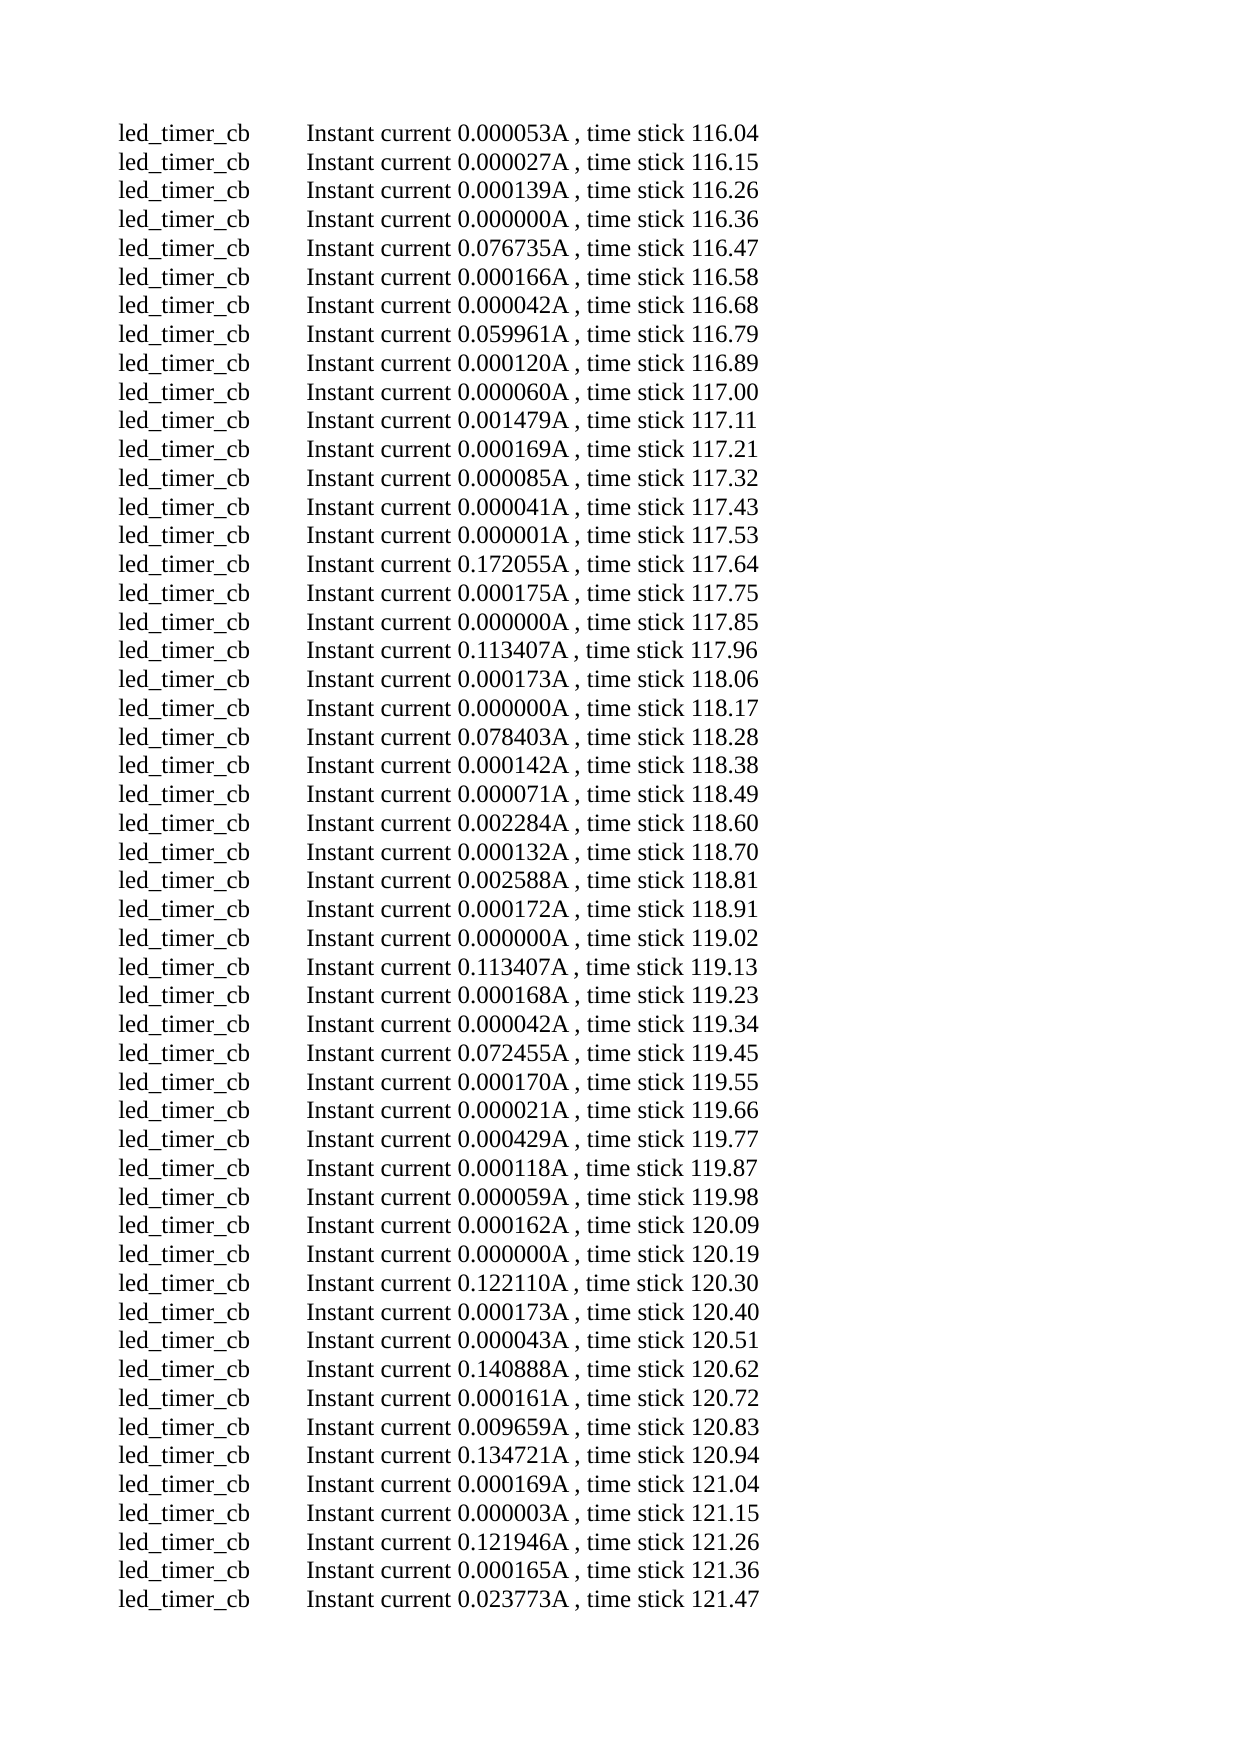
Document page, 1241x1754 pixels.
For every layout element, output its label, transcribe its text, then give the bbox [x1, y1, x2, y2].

text led_timer_cb Instant current 0.000175A , time stick 117.75 [118, 578, 1122, 607]
text led_timer_cb Instant current 0.000085A , time stick 117.32 [118, 463, 1122, 492]
text led_timer_cb Instant current 0.121946A , time stick 121.26 [118, 1527, 1122, 1556]
text led_timer_cb Instant current 0.000021A , time stick 119.66 [118, 1096, 1122, 1124]
text led_timer_cb Instant current 0.000132A , time stick 118.70 [118, 837, 1122, 866]
text led_timer_cb Instant current 0.000120A , time stick 116.89 [118, 348, 1122, 377]
text led_timer_cb Instant current 0.000161A , time stick 120.72 [118, 1383, 1122, 1412]
text led_timer_cb Instant current 0.002588A , time stick 118.81 [118, 866, 1122, 894]
text led_timer_cb Instant current 0.000027A , time stick 116.15 [118, 147, 1122, 176]
text led_timer_cb Instant current 0.078403A , time stick 118.28 [118, 722, 1122, 751]
text led_timer_cb Instant current 0.000042A , time stick 116.68 [118, 291, 1122, 319]
text led_timer_cb Instant current 0.000172A , time stick 118.91 [118, 894, 1122, 923]
text led_timer_cb Instant current 0.000000A , time stick 118.17 [118, 693, 1122, 722]
text led_timer_cb Instant current 0.000059A , time stick 119.98 [118, 1182, 1122, 1211]
text led_timer_cb Instant current 0.000118A , time stick 119.87 [118, 1153, 1122, 1182]
text led_timer_cb Instant current 0.072455A , time stick 119.45 [118, 1038, 1122, 1067]
text led_timer_cb Instant current 0.113407A , time stick 119.13 [118, 952, 1122, 981]
text led_timer_cb Instant current 0.140888A , time stick 120.62 [118, 1354, 1122, 1383]
text led_timer_cb Instant current 0.000000A , time stick 119.02 [118, 923, 1122, 952]
text led_timer_cb Instant current 0.076735A , time stick 116.47 [118, 233, 1122, 262]
text led_timer_cb Instant current 0.000429A , time stick 119.77 [118, 1124, 1122, 1153]
text led_timer_cb Instant current 0.009659A , time stick 120.83 [118, 1412, 1122, 1441]
text led_timer_cb Instant current 0.000173A , time stick 120.40 [118, 1297, 1122, 1326]
text led_timer_cb Instant current 0.000000A , time stick 120.19 [118, 1239, 1122, 1268]
text led_timer_cb Instant current 0.000139A , time stick 116.26 [118, 176, 1122, 204]
text led_timer_cb Instant current 0.000000A , time stick 117.85 [118, 607, 1122, 636]
text led_timer_cb Instant current 0.001479A , time stick 117.11 [118, 406, 1122, 434]
text led_timer_cb Instant current 0.122110A , time stick 120.30 [118, 1268, 1122, 1297]
text led_timer_cb Instant current 0.023773A , time stick 121.47 [118, 1584, 1122, 1613]
text led_timer_cb Instant current 0.000165A , time stick 121.36 [118, 1556, 1122, 1584]
text led_timer_cb Instant current 0.000001A , time stick 117.53 [118, 521, 1122, 549]
text led_timer_cb Instant current 0.059961A , time stick 116.79 [118, 319, 1122, 348]
text led_timer_cb Instant current 0.000162A , time stick 120.09 [118, 1211, 1122, 1239]
text led_timer_cb Instant current 0.134721A , time stick 120.94 [118, 1441, 1122, 1469]
text led_timer_cb Instant current 0.000169A , time stick 117.21 [118, 434, 1122, 463]
text led_timer_cb Instant current 0.000000A , time stick 116.36 [118, 204, 1122, 233]
text led_timer_cb Instant current 0.000142A , time stick 118.38 [118, 751, 1122, 779]
text led_timer_cb Instant current 0.000041A , time stick 117.43 [118, 492, 1122, 521]
text led_timer_cb Instant current 0.000043A , time stick 120.51 [118, 1326, 1122, 1354]
text led_timer_cb Instant current 0.000053A , time stick 116.04 [118, 118, 1122, 147]
text led_timer_cb Instant current 0.113407A , time stick 117.96 [118, 636, 1122, 664]
text led_timer_cb Instant current 0.000173A , time stick 118.06 [118, 664, 1122, 693]
text led_timer_cb Instant current 0.172055A , time stick 117.64 [118, 549, 1122, 578]
text led_timer_cb Instant current 0.000060A , time stick 117.00 [118, 377, 1122, 406]
text led_timer_cb Instant current 0.000071A , time stick 118.49 [118, 779, 1122, 808]
text led_timer_cb Instant current 0.002284A , time stick 118.60 [118, 808, 1122, 837]
text led_timer_cb Instant current 0.000166A , time stick 116.58 [118, 262, 1122, 291]
text led_timer_cb Instant current 0.000170A , time stick 119.55 [118, 1067, 1122, 1096]
text led_timer_cb Instant current 0.000003A , time stick 121.15 [118, 1498, 1122, 1527]
text led_timer_cb Instant current 0.000168A , time stick 119.23 [118, 981, 1122, 1009]
text led_timer_cb Instant current 0.000169A , time stick 121.04 [118, 1469, 1122, 1498]
text led_timer_cb Instant current 0.000042A , time stick 119.34 [118, 1009, 1122, 1038]
